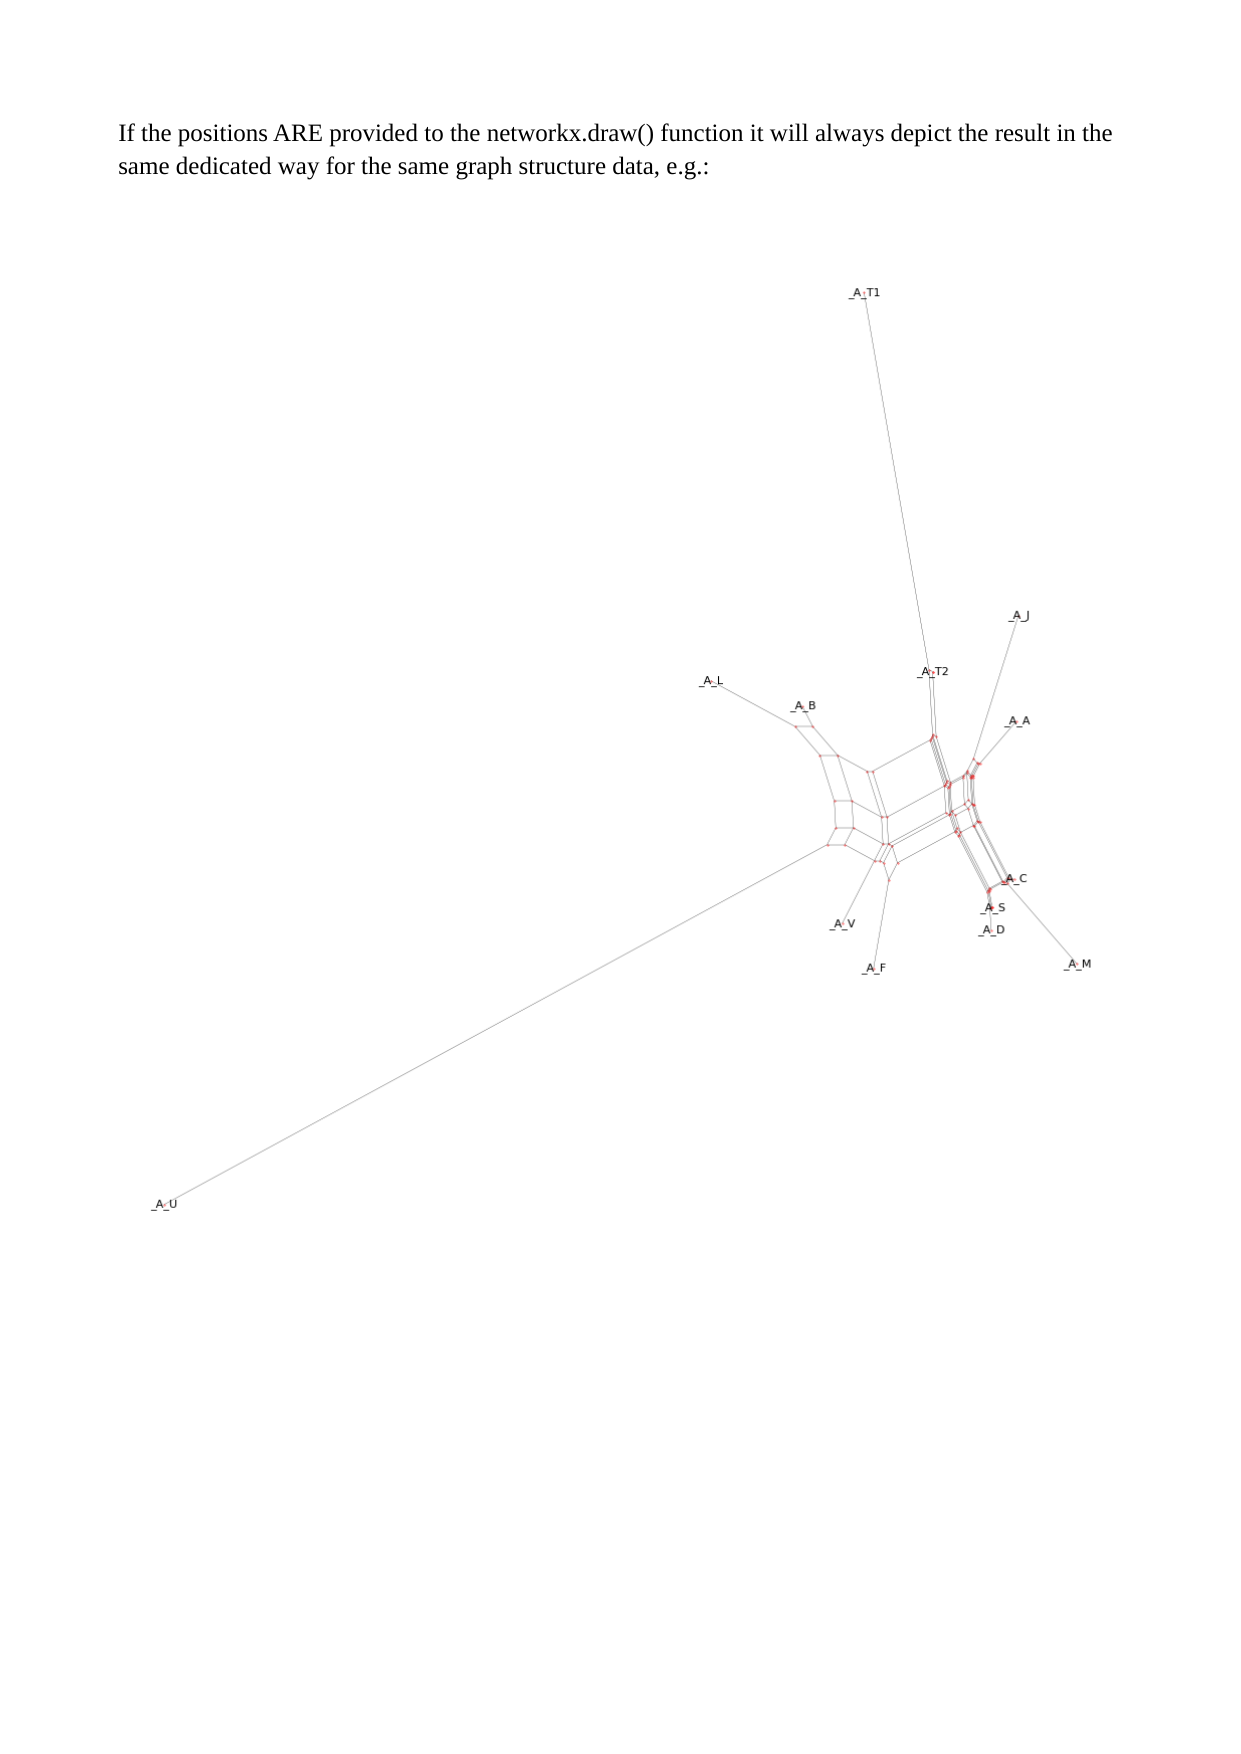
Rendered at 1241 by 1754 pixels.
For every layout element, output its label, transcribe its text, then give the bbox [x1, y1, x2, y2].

text If the positions ARE provided to the networkx.draw() function it will always depict the result in the same dedicated way for the same graph structure data, e.g.: [118, 118, 1122, 180]
picture [118, 246, 1123, 1251]
